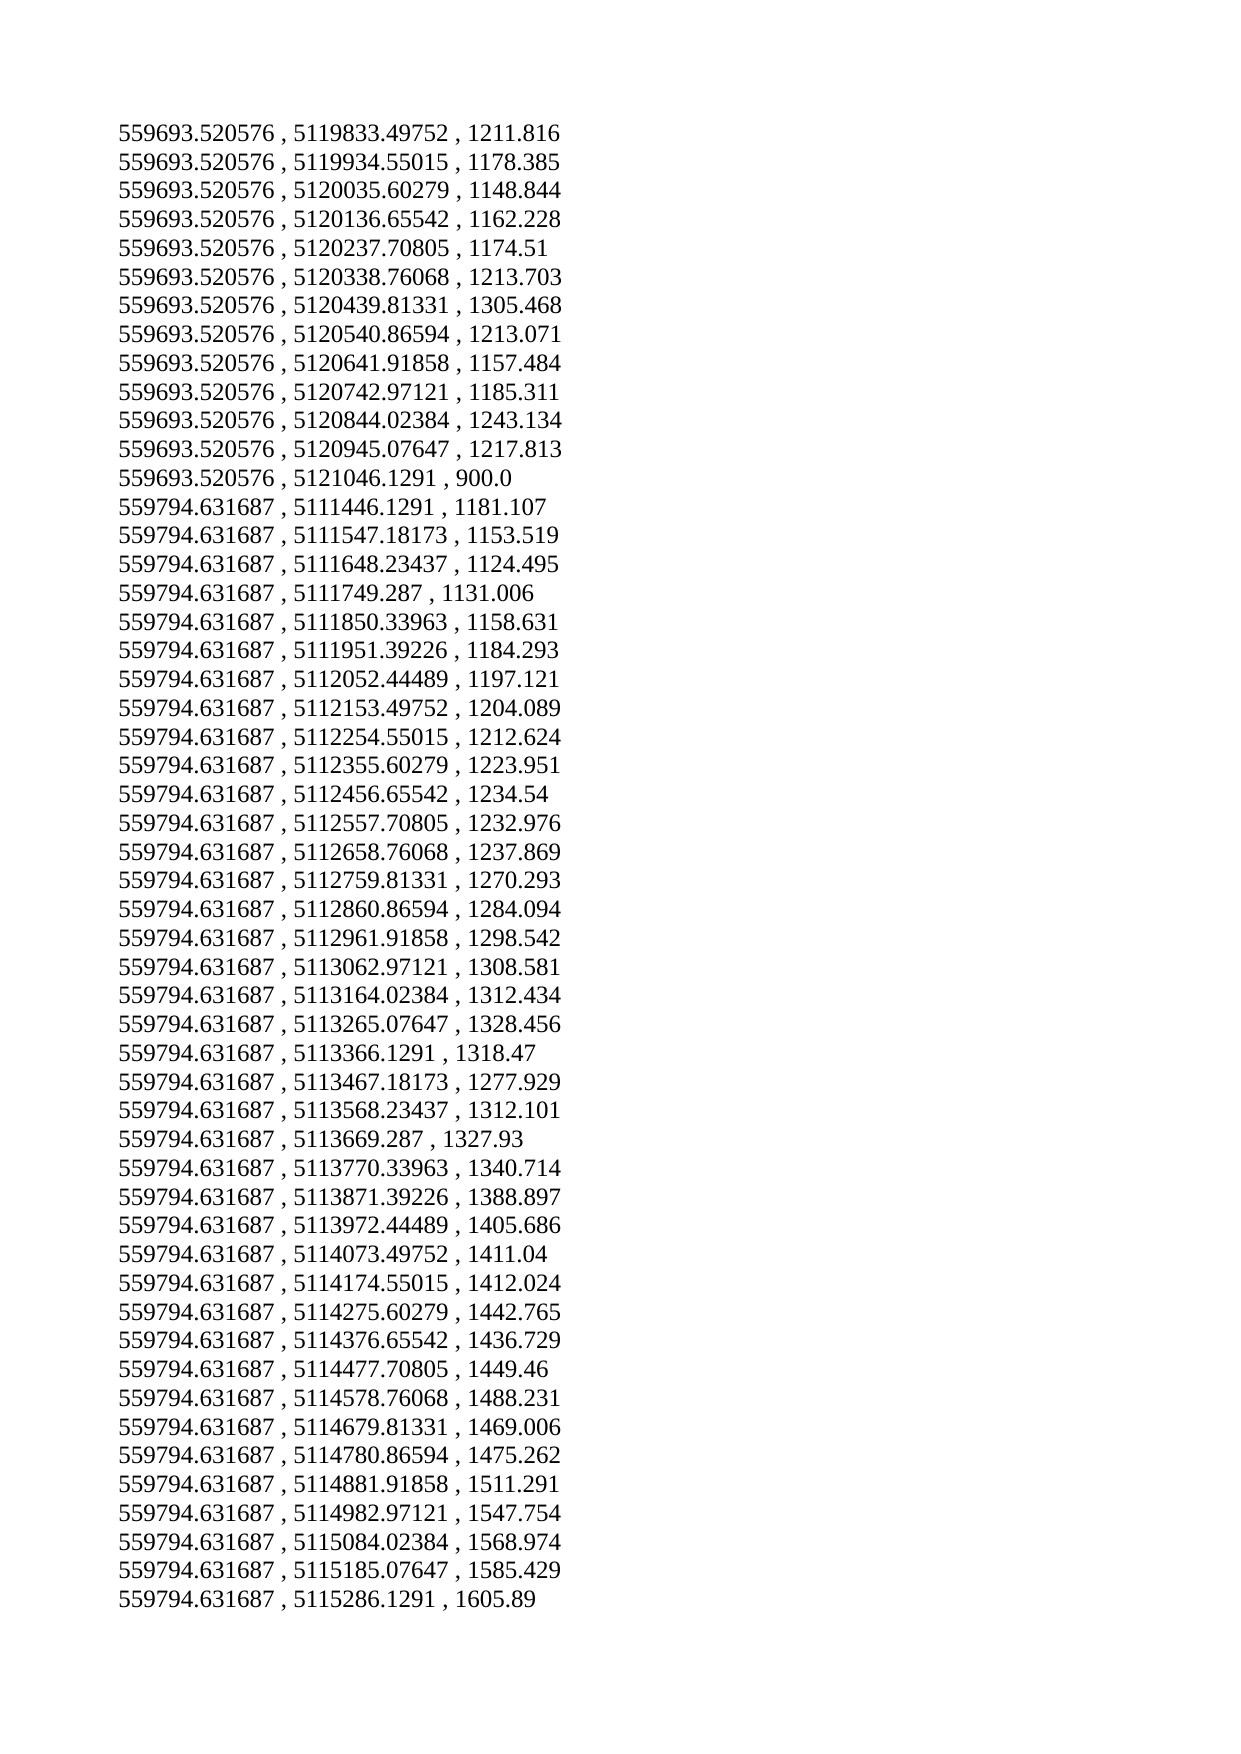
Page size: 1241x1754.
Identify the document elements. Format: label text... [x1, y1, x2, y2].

text 559794.631687 , 5114982.97121 , 1547.754 [118, 1498, 1122, 1527]
text 559794.631687 , 5114376.65542 , 1436.729 [118, 1326, 1122, 1354]
text 559794.631687 , 5115185.07647 , 1585.429 [118, 1556, 1122, 1584]
text 559693.520576 , 5120136.65542 , 1162.228 [118, 204, 1122, 233]
text 559794.631687 , 5113062.97121 , 1308.581 [118, 952, 1122, 981]
text 559794.631687 , 5115084.02384 , 1568.974 [118, 1527, 1122, 1556]
text 559794.631687 , 5112355.60279 , 1223.951 [118, 751, 1122, 779]
text 559794.631687 , 5114477.70805 , 1449.46 [118, 1354, 1122, 1383]
text 559794.631687 , 5112254.55015 , 1212.624 [118, 722, 1122, 751]
text 559794.631687 , 5112961.91858 , 1298.542 [118, 923, 1122, 952]
text 559794.631687 , 5113669.287 , 1327.93 [118, 1124, 1122, 1153]
text 559794.631687 , 5113972.44489 , 1405.686 [118, 1211, 1122, 1239]
text 559794.631687 , 5112456.65542 , 1234.54 [118, 779, 1122, 808]
text 559693.520576 , 5120641.91858 , 1157.484 [118, 348, 1122, 377]
text 559693.520576 , 5120844.02384 , 1243.134 [118, 406, 1122, 434]
text 559794.631687 , 5113770.33963 , 1340.714 [118, 1153, 1122, 1182]
text 559794.631687 , 5111446.1291 , 1181.107 [118, 492, 1122, 521]
text 559794.631687 , 5114174.55015 , 1412.024 [118, 1268, 1122, 1297]
text 559693.520576 , 5119934.55015 , 1178.385 [118, 147, 1122, 176]
text 559794.631687 , 5112860.86594 , 1284.094 [118, 894, 1122, 923]
text 559794.631687 , 5111850.33963 , 1158.631 [118, 607, 1122, 636]
text 559794.631687 , 5113568.23437 , 1312.101 [118, 1096, 1122, 1124]
text 559794.631687 , 5111749.287 , 1131.006 [118, 578, 1122, 607]
text 559794.631687 , 5112557.70805 , 1232.976 [118, 808, 1122, 837]
text 559693.520576 , 5121046.1291 , 900.0 [118, 463, 1122, 492]
text 559794.631687 , 5113871.39226 , 1388.897 [118, 1182, 1122, 1211]
text 559794.631687 , 5113467.18173 , 1277.929 [118, 1067, 1122, 1096]
text 559794.631687 , 5111547.18173 , 1153.519 [118, 521, 1122, 549]
text 559794.631687 , 5112153.49752 , 1204.089 [118, 693, 1122, 722]
text 559693.520576 , 5120338.76068 , 1213.703 [118, 262, 1122, 291]
text 559794.631687 , 5112759.81331 , 1270.293 [118, 866, 1122, 894]
text 559693.520576 , 5119833.49752 , 1211.816 [118, 118, 1122, 147]
text 559794.631687 , 5115286.1291 , 1605.89 [118, 1584, 1122, 1613]
text 559693.520576 , 5120035.60279 , 1148.844 [118, 176, 1122, 204]
text 559794.631687 , 5114073.49752 , 1411.04 [118, 1239, 1122, 1268]
text 559794.631687 , 5114679.81331 , 1469.006 [118, 1412, 1122, 1441]
text 559794.631687 , 5112658.76068 , 1237.869 [118, 837, 1122, 866]
text 559693.520576 , 5120945.07647 , 1217.813 [118, 434, 1122, 463]
text 559794.631687 , 5113265.07647 , 1328.456 [118, 1009, 1122, 1038]
text 559693.520576 , 5120439.81331 , 1305.468 [118, 291, 1122, 319]
text 559794.631687 , 5114275.60279 , 1442.765 [118, 1297, 1122, 1326]
text 559794.631687 , 5113366.1291 , 1318.47 [118, 1038, 1122, 1067]
text 559693.520576 , 5120237.70805 , 1174.51 [118, 233, 1122, 262]
text 559794.631687 , 5112052.44489 , 1197.121 [118, 664, 1122, 693]
text 559693.520576 , 5120540.86594 , 1213.071 [118, 319, 1122, 348]
text 559794.631687 , 5111648.23437 , 1124.495 [118, 549, 1122, 578]
text 559693.520576 , 5120742.97121 , 1185.311 [118, 377, 1122, 406]
text 559794.631687 , 5114881.91858 , 1511.291 [118, 1469, 1122, 1498]
text 559794.631687 , 5114780.86594 , 1475.262 [118, 1441, 1122, 1469]
text 559794.631687 , 5111951.39226 , 1184.293 [118, 636, 1122, 664]
text 559794.631687 , 5113164.02384 , 1312.434 [118, 981, 1122, 1009]
text 559794.631687 , 5114578.76068 , 1488.231 [118, 1383, 1122, 1412]
